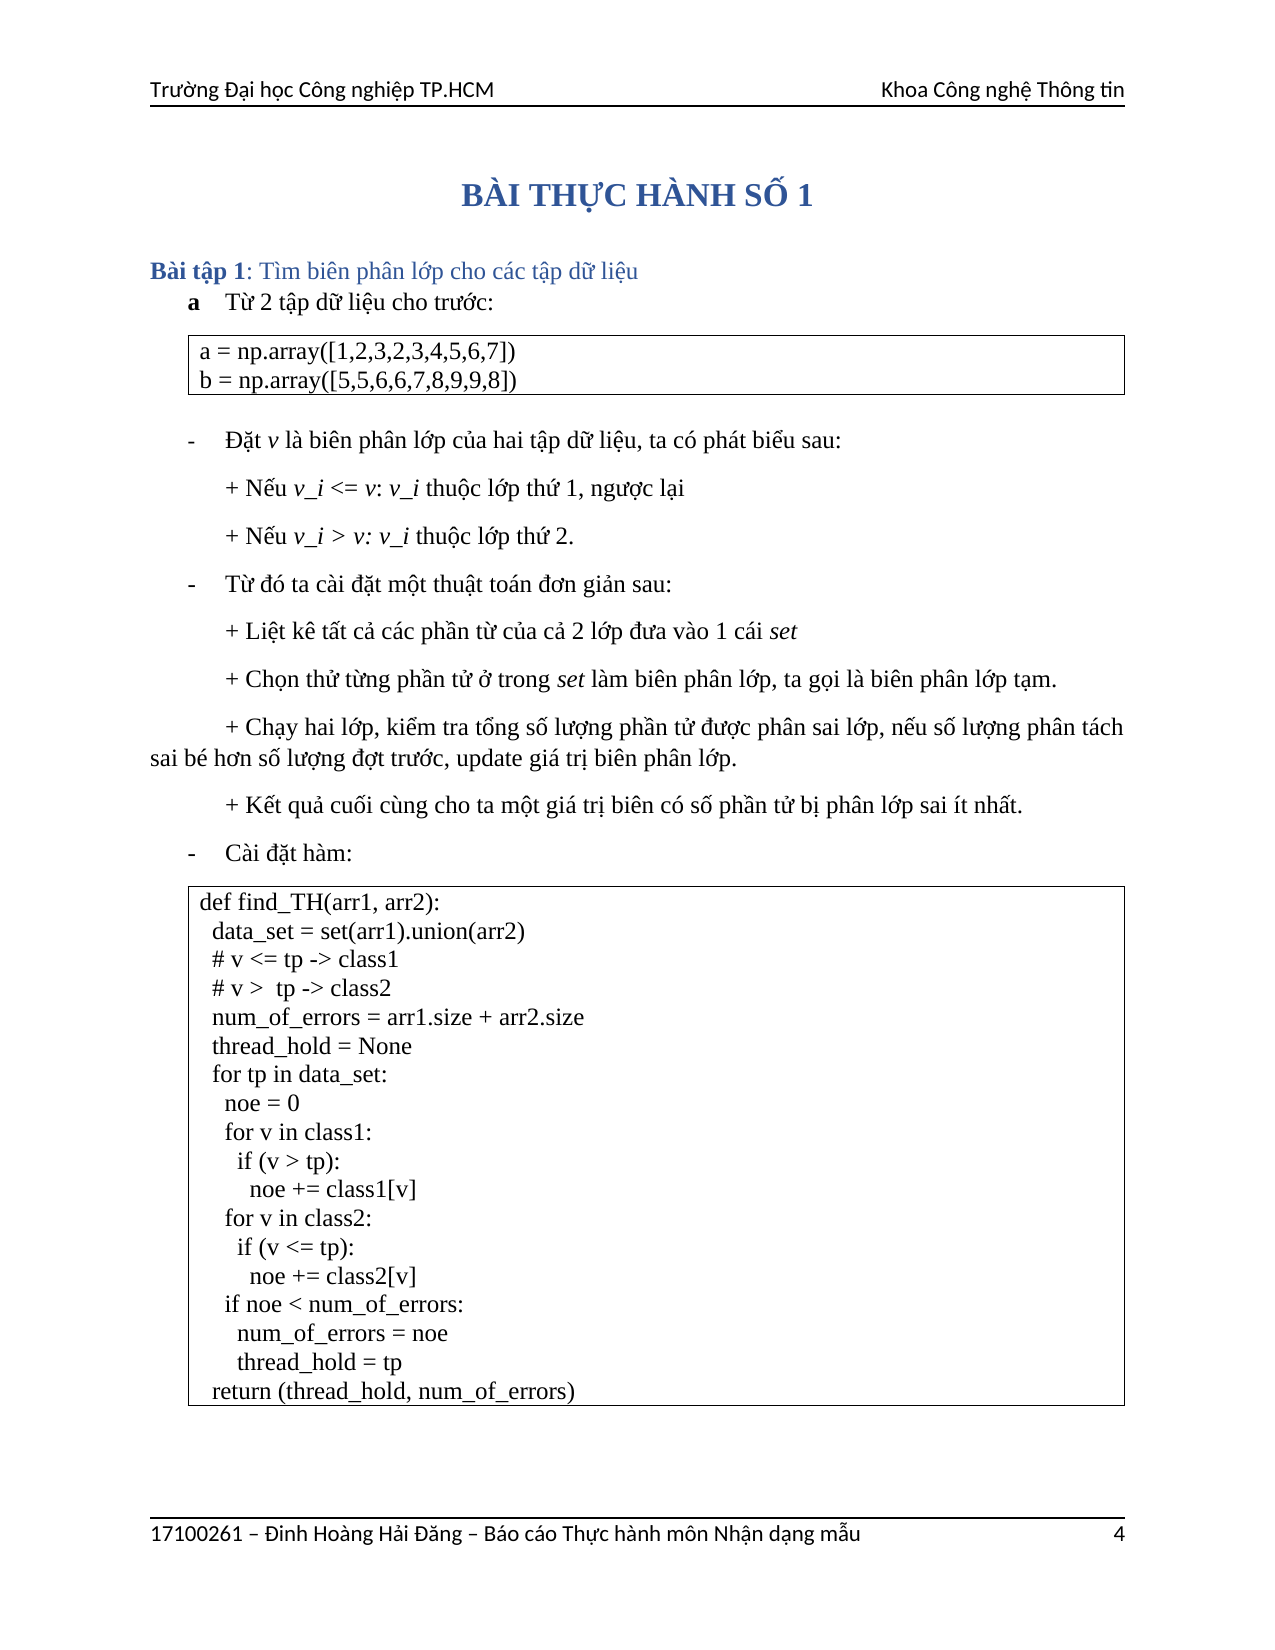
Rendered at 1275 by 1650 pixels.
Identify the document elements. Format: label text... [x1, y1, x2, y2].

text + Nếu v_i > v: v_i thuộc lớp thứ 2. [150, 521, 1125, 550]
subtitle BÀI THỰC HÀNH SỐ 1 [150, 175, 1125, 213]
text + Chọn thử từng phần tử ở trong set làm biên phân lớp, ta gọi là biên phân lớp tạm. [150, 664, 1125, 693]
list Từ đó ta cài đặt một thuật toán đơn giản sau: [187, 569, 1125, 597]
subtitle Bài tập 1: Tìm biên phân lớp cho các tập dữ liệu [150, 256, 1125, 285]
text + Chạy hai lớp, kiểm tra tổng số lượng phần tử được phân sai lớp, nếu số lượng phân tách sai bé hơn số lượng đợt trước, update giá trị biên phân lớp. [150, 712, 1125, 772]
list Đặt v là biên phân lớp của hai tập dữ liệu, ta có phát biểu sau: [187, 426, 1125, 454]
list Từ 2 tập dữ liệu cho trước: [187, 287, 1125, 316]
text + Nếu v_i <= v: v_i thuộc lớp thứ 1, ngược lại [150, 473, 1125, 502]
list Cài đặt hàm: [187, 838, 1125, 867]
text + Kết quả cuối cùng cho ta một giá trị biên có số phần tử bị phân lớp sai ít nhất. [150, 791, 1125, 819]
table_header a = np.array([1,2,3,2,3,4,5,6,7]) b = np.array([5,5,6,6,7,8,9,9,8]) [189, 336, 1124, 393]
text + Liệt kê tất cả các phần từ của cả 2 lớp đưa vào 1 cái set [150, 616, 1125, 645]
table_header def find_TH(arr1, arr2): data_set = set(arr1).union(arr2) # v <= tp -> class1 # v > tp -> class2 num_of_errors = arr1.size + arr2.size thread_hold = None for tp in data_set: noe = 0 for v in class1: if (v > tp): noe += class1[v] for v in class2: if (v <= tp): noe += class2[v] if noe < num_of_errors: num_of_errors = noe thread_hold = tp return (thread_hold, num_of_errors) [189, 887, 1124, 1404]
